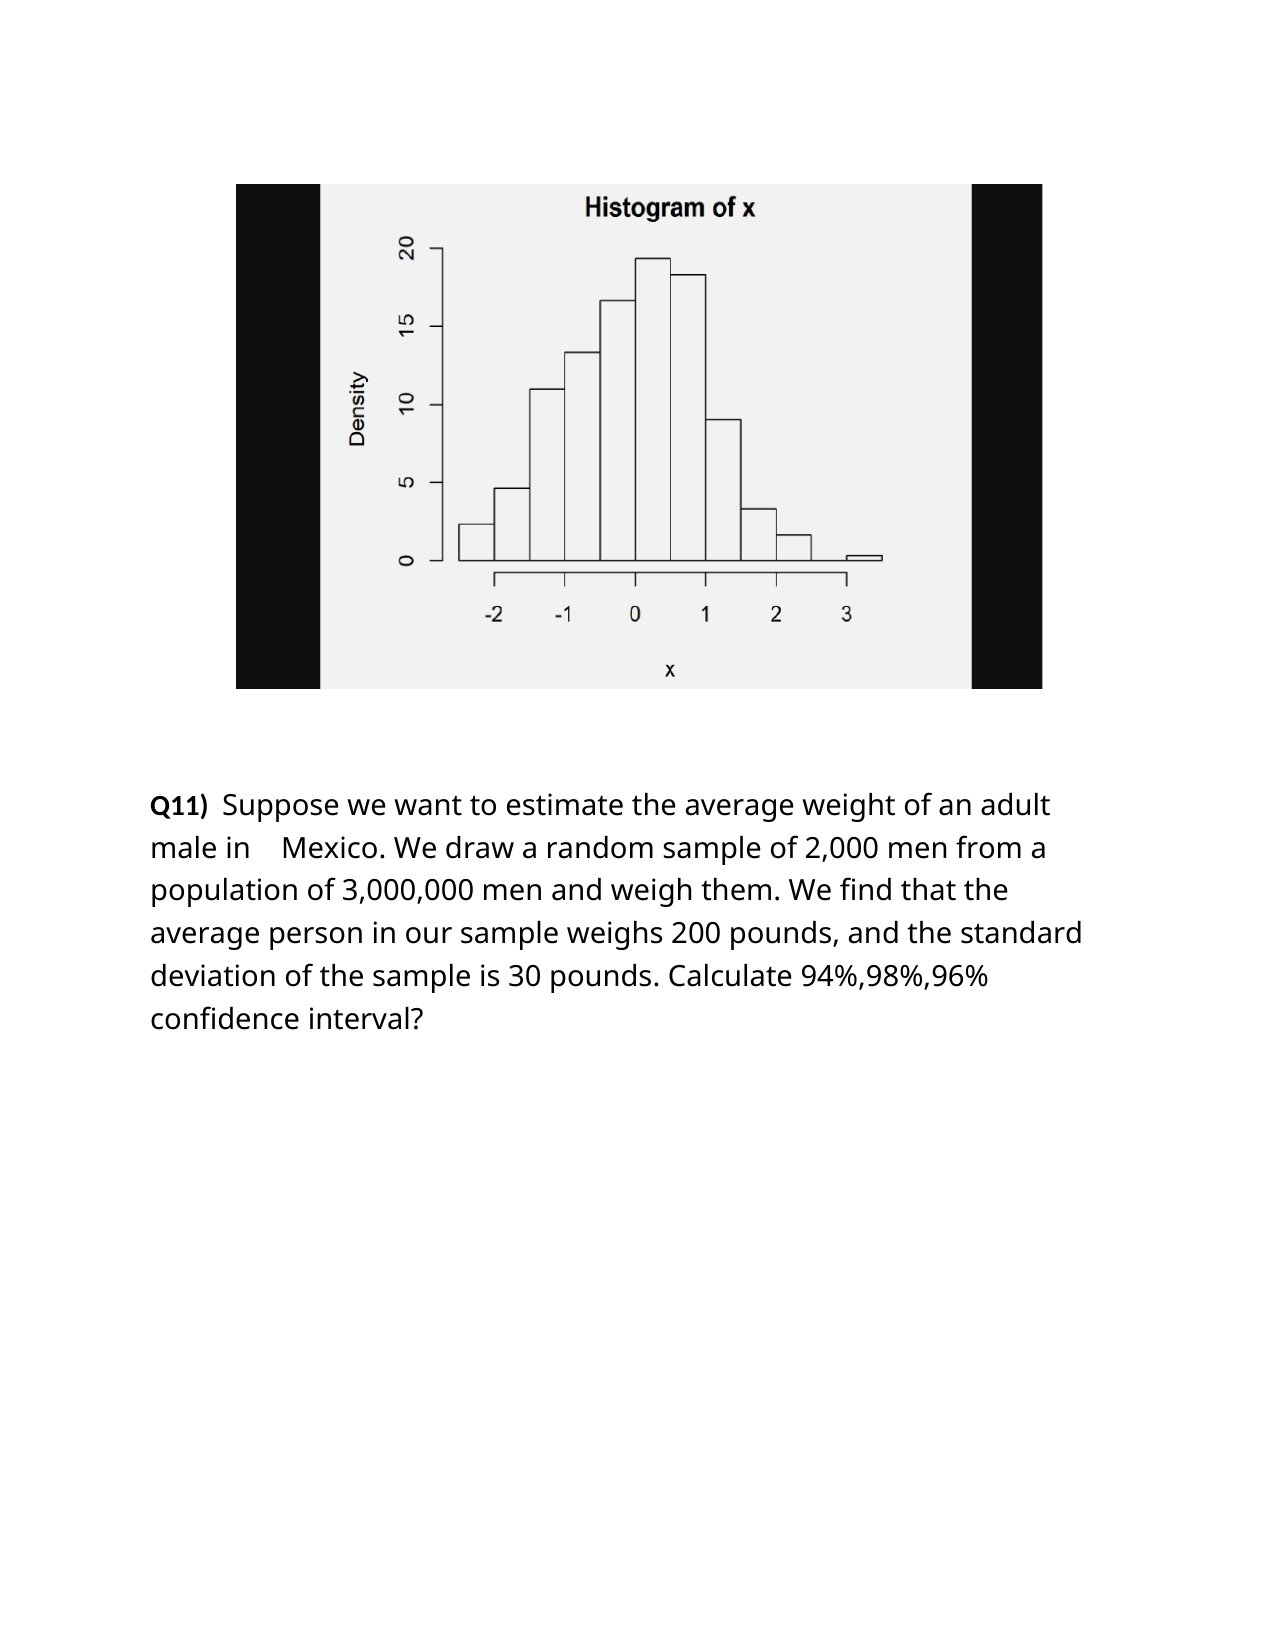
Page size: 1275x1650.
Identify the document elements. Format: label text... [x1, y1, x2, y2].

text Q11) Suppose we want to estimate the average weight of an adult male in Mexico. We draw a random sample of 2,000 men from a population of 3,000,000 men and weigh them. We find that the average person in our sample weighs 200 pounds, and the standard deviation of the sample is 30 pounds. Calculate 94%,98%,96% confidence interval? [150, 784, 1125, 1038]
picture [236, 184, 1043, 689]
